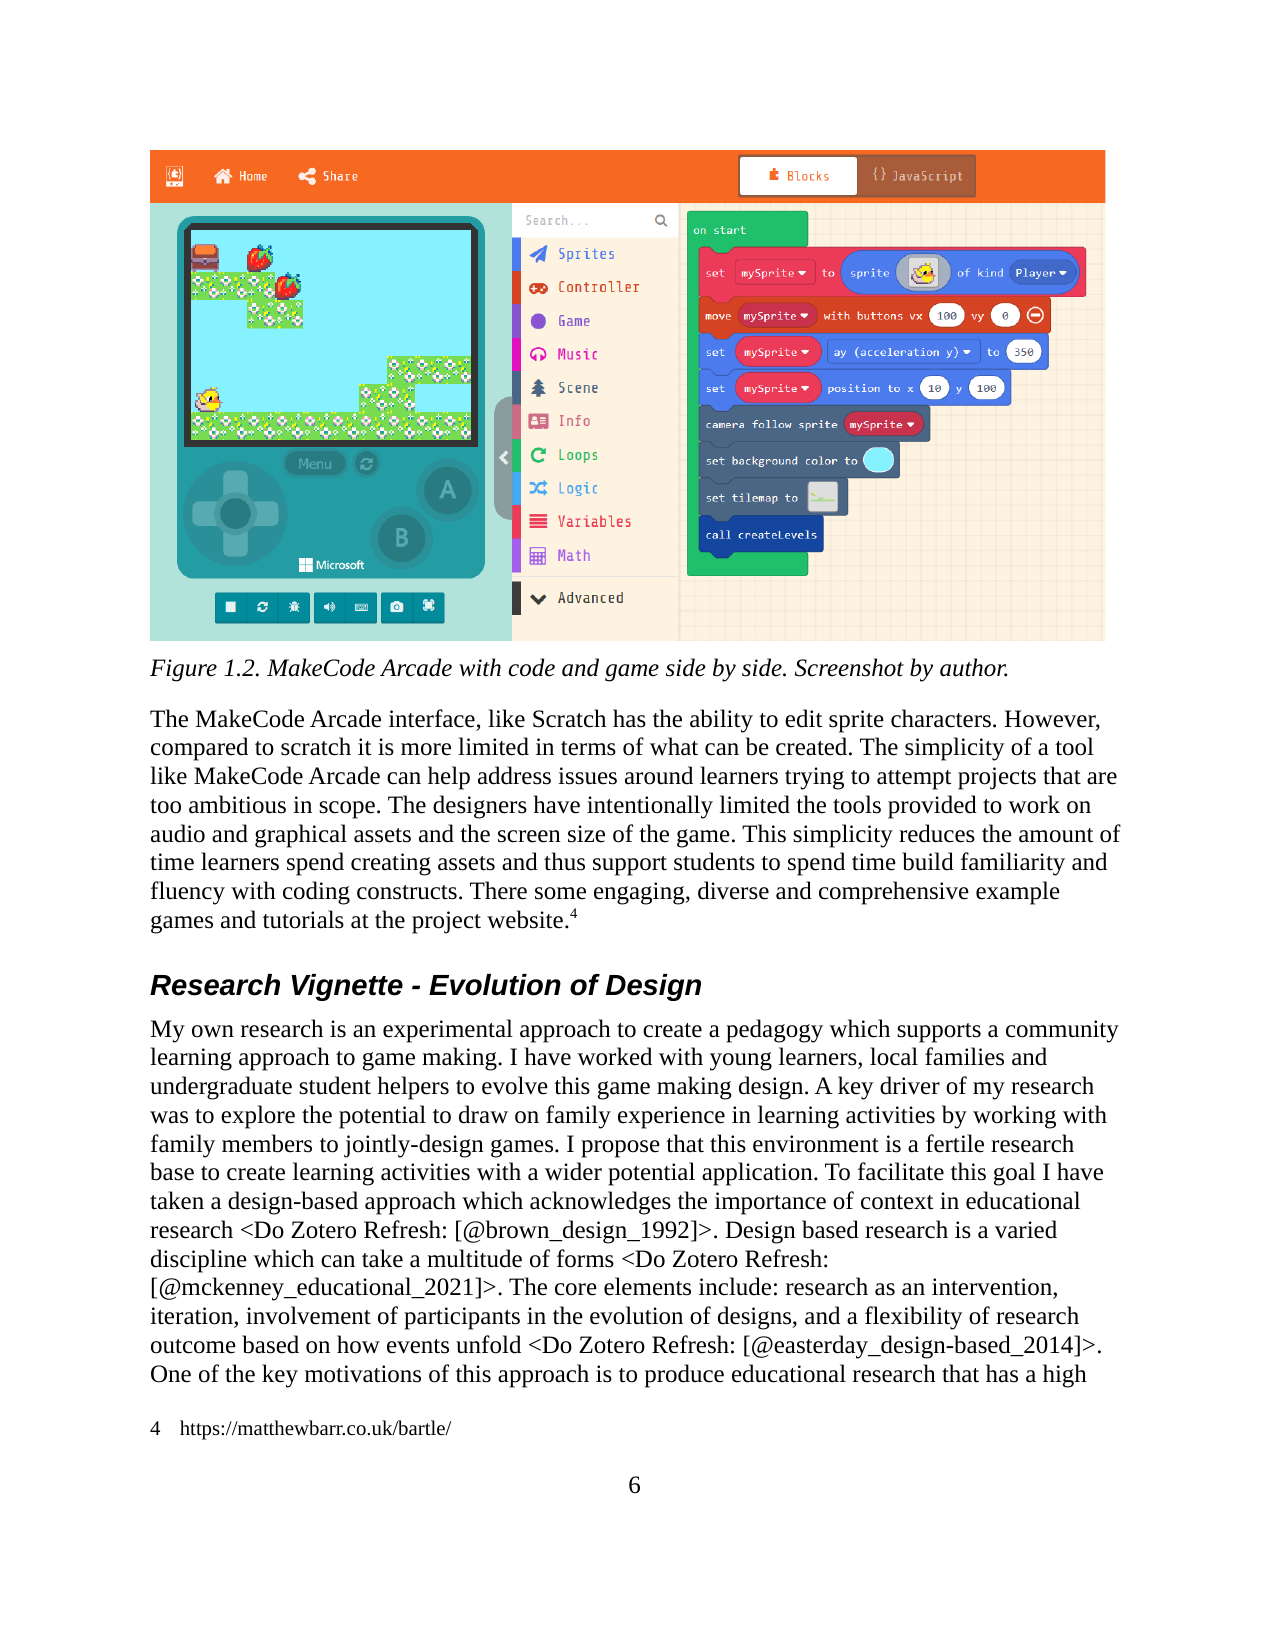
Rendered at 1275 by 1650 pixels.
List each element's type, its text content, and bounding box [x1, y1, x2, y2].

text My own research is an experimental approach to create a pedagogy which supports a community learning approach to game making. I have worked with young learners, local families and undergraduate student helpers to evolve this game making design. A key driver of my research was to explore the potential to draw on family experience in learning activities by working with family members to jointly-design games. I propose that this environment is a fertile research base to create learning activities with a wider potential application. To facilitate this goal I have taken a design-based approach which acknowledges the importance of context in educational research <Do Zotero Refresh: [@brown_design_1992]>. Design based research is a varied discipline which can take a multitude of forms <Do Zotero Refresh: [@mckenney_educational_2021]>. The core elements include: research as an intervention, iteration, involvement of participants in the evolution of designs, and a flexibility of research outcome based on how events unfold <Do Zotero Refresh: [@easterday_design-based_2014]>. One of the key motivations of this approach is to produce educational research that has a high [150, 1014, 1125, 1387]
subtitle Research Vignette - Evolution of Design [150, 968, 1125, 1001]
text Figure 1.2. MakeCode Arcade with code and game side by side. Screenshot by author. [150, 653, 1125, 682]
text The MakeCode Arcade interface, like Scratch has the ability to edit sprite characters. However, compared to scratch it is more limited in terms of what can be created. The simplicity of a tool like MakeCode Arcade can help address issues around learners trying to attempt projects that are too ambitious in scope. The designers have intentionally limited the tools provided to work on audio and graphical assets and the screen size of the game. This simplicity reduces the amount of time learners spend creating assets and thus support students to spend time build familiarity and fluency with coding constructs. There some engaging, diverse and comprehensive example games and tutorials at the project website. [150, 704, 1125, 934]
text https://matthewbarr.co.uk/bartle/ [150, 1416, 1125, 1440]
picture [150, 150, 1106, 641]
